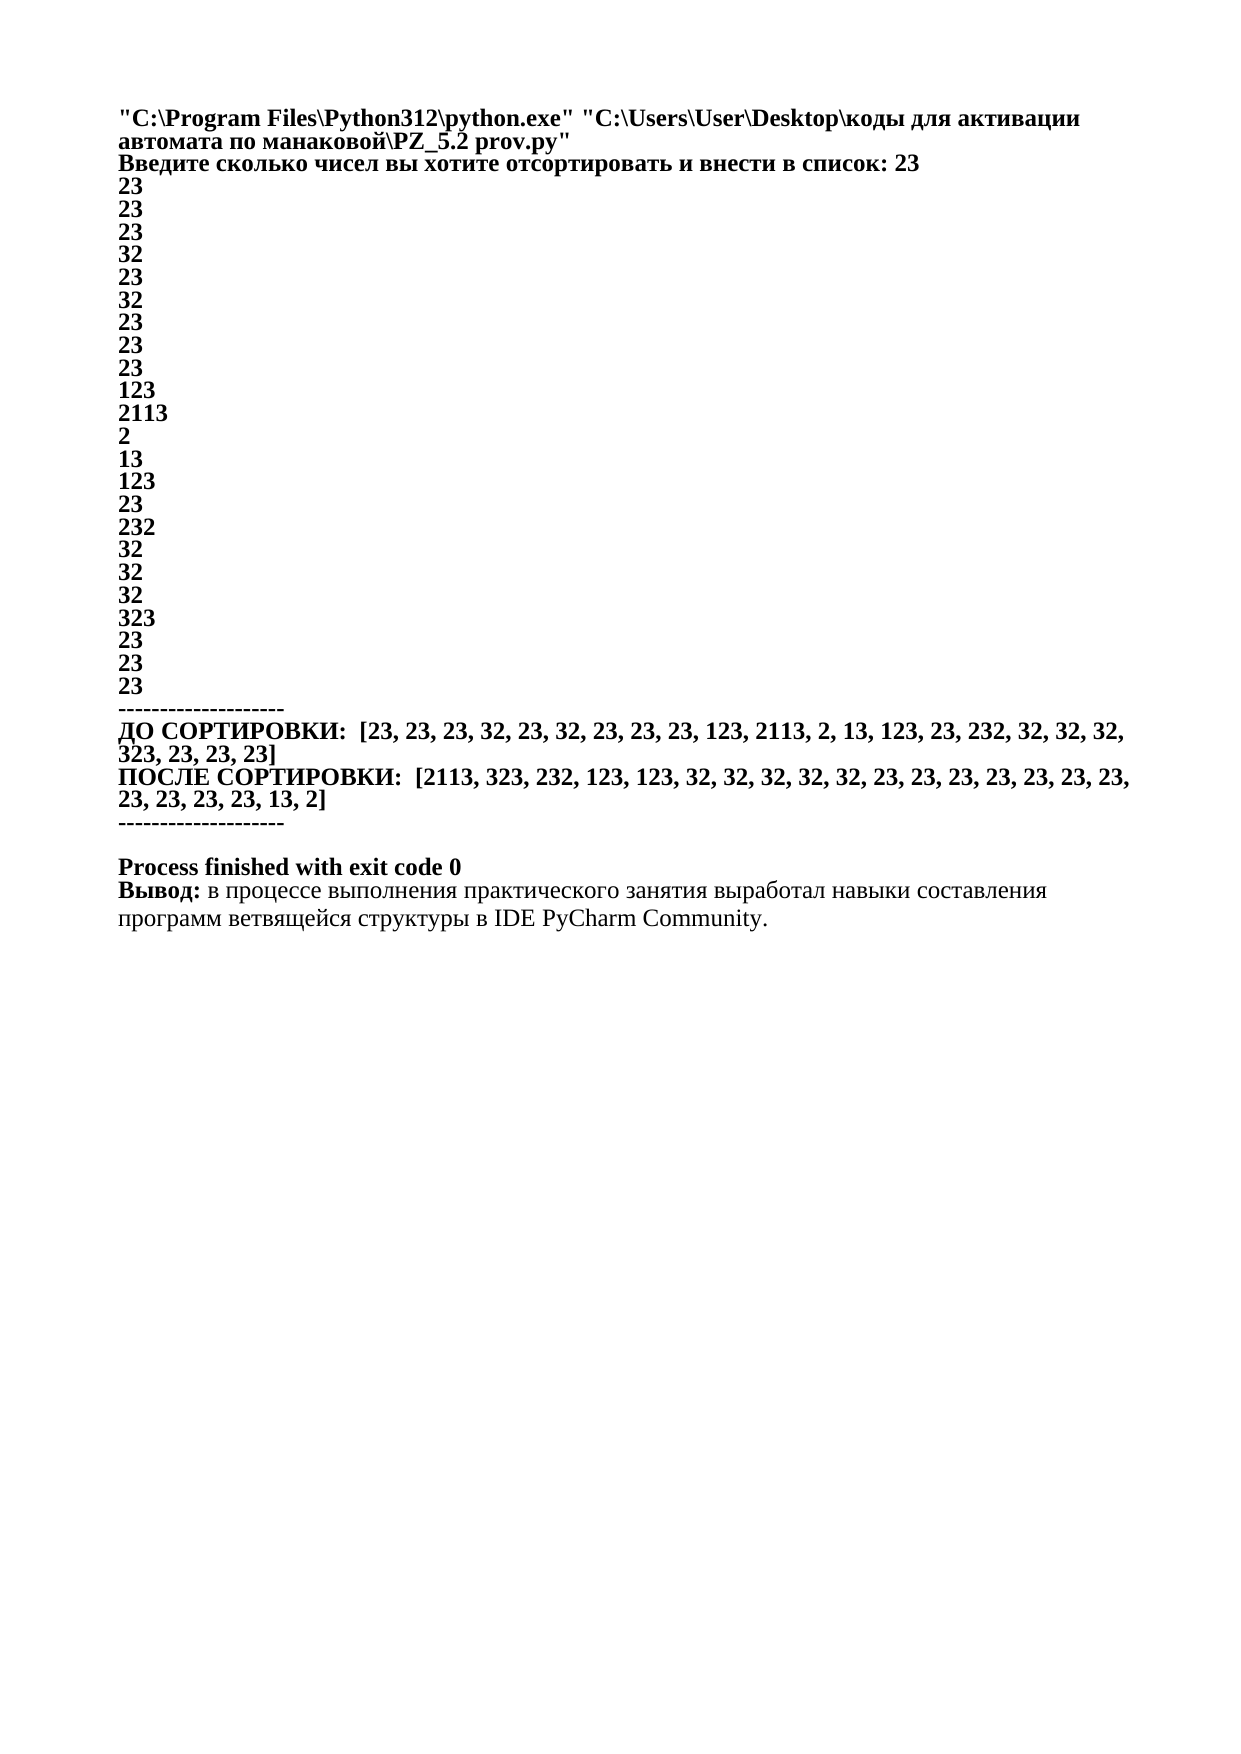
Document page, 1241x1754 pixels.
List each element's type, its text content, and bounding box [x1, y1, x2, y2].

text 13 [118, 449, 1136, 472]
text 123 [118, 381, 1136, 403]
text "C:\Program Files\Python312\python.exe" "C:\Users\User\Desktop\коды для активации автомата по манаковой\PZ_5.2 prov.py" [118, 108, 1136, 154]
text Process finished with exit code 0 [118, 858, 1136, 880]
text ДО СОРТИРОВКИ: [23, 23, 23, 32, 23, 32, 23, 23, 23, 123, 2113, 2, 13, 123, 23, 232, 32, 32, 32, 323, 23, 23, 23] [118, 721, 1136, 767]
text 2 [118, 426, 1136, 449]
text 23 [118, 199, 1136, 222]
text Введите сколько чисел вы хотите отсортировать и внести в список: 23 [118, 154, 1136, 176]
text 32 [118, 540, 1136, 562]
text 23 [118, 494, 1136, 517]
text 2113 [118, 403, 1136, 426]
text ПОСЛЕ СОРТИРОВКИ: [2113, 323, 232, 123, 123, 32, 32, 32, 32, 32, 23, 23, 23, 23, 23, 23, 23, 23, 23, 23, 23, 13, 2] [118, 767, 1136, 812]
text 23 [118, 631, 1136, 653]
text 32 [118, 562, 1136, 585]
text 23 [118, 335, 1136, 358]
text 32 [118, 244, 1136, 267]
text 23 [118, 176, 1136, 199]
text программ ветвящейся структуры в IDE PyCharm Community. [118, 903, 1136, 932]
text 232 [118, 517, 1136, 540]
text 23 [118, 267, 1136, 290]
text 323 [118, 608, 1136, 631]
text 32 [118, 290, 1136, 313]
text -------------------- [118, 812, 1136, 835]
text 23 [118, 653, 1136, 676]
text 123 [118, 472, 1136, 494]
text -------------------- [118, 699, 1136, 721]
text 32 [118, 585, 1136, 608]
text 23 [118, 358, 1136, 381]
text Вывод: в процессе выполнения практического занятия выработал навыки составления [118, 880, 1136, 903]
text 23 [118, 676, 1136, 699]
text 23 [118, 313, 1136, 335]
text 23 [118, 222, 1136, 244]
